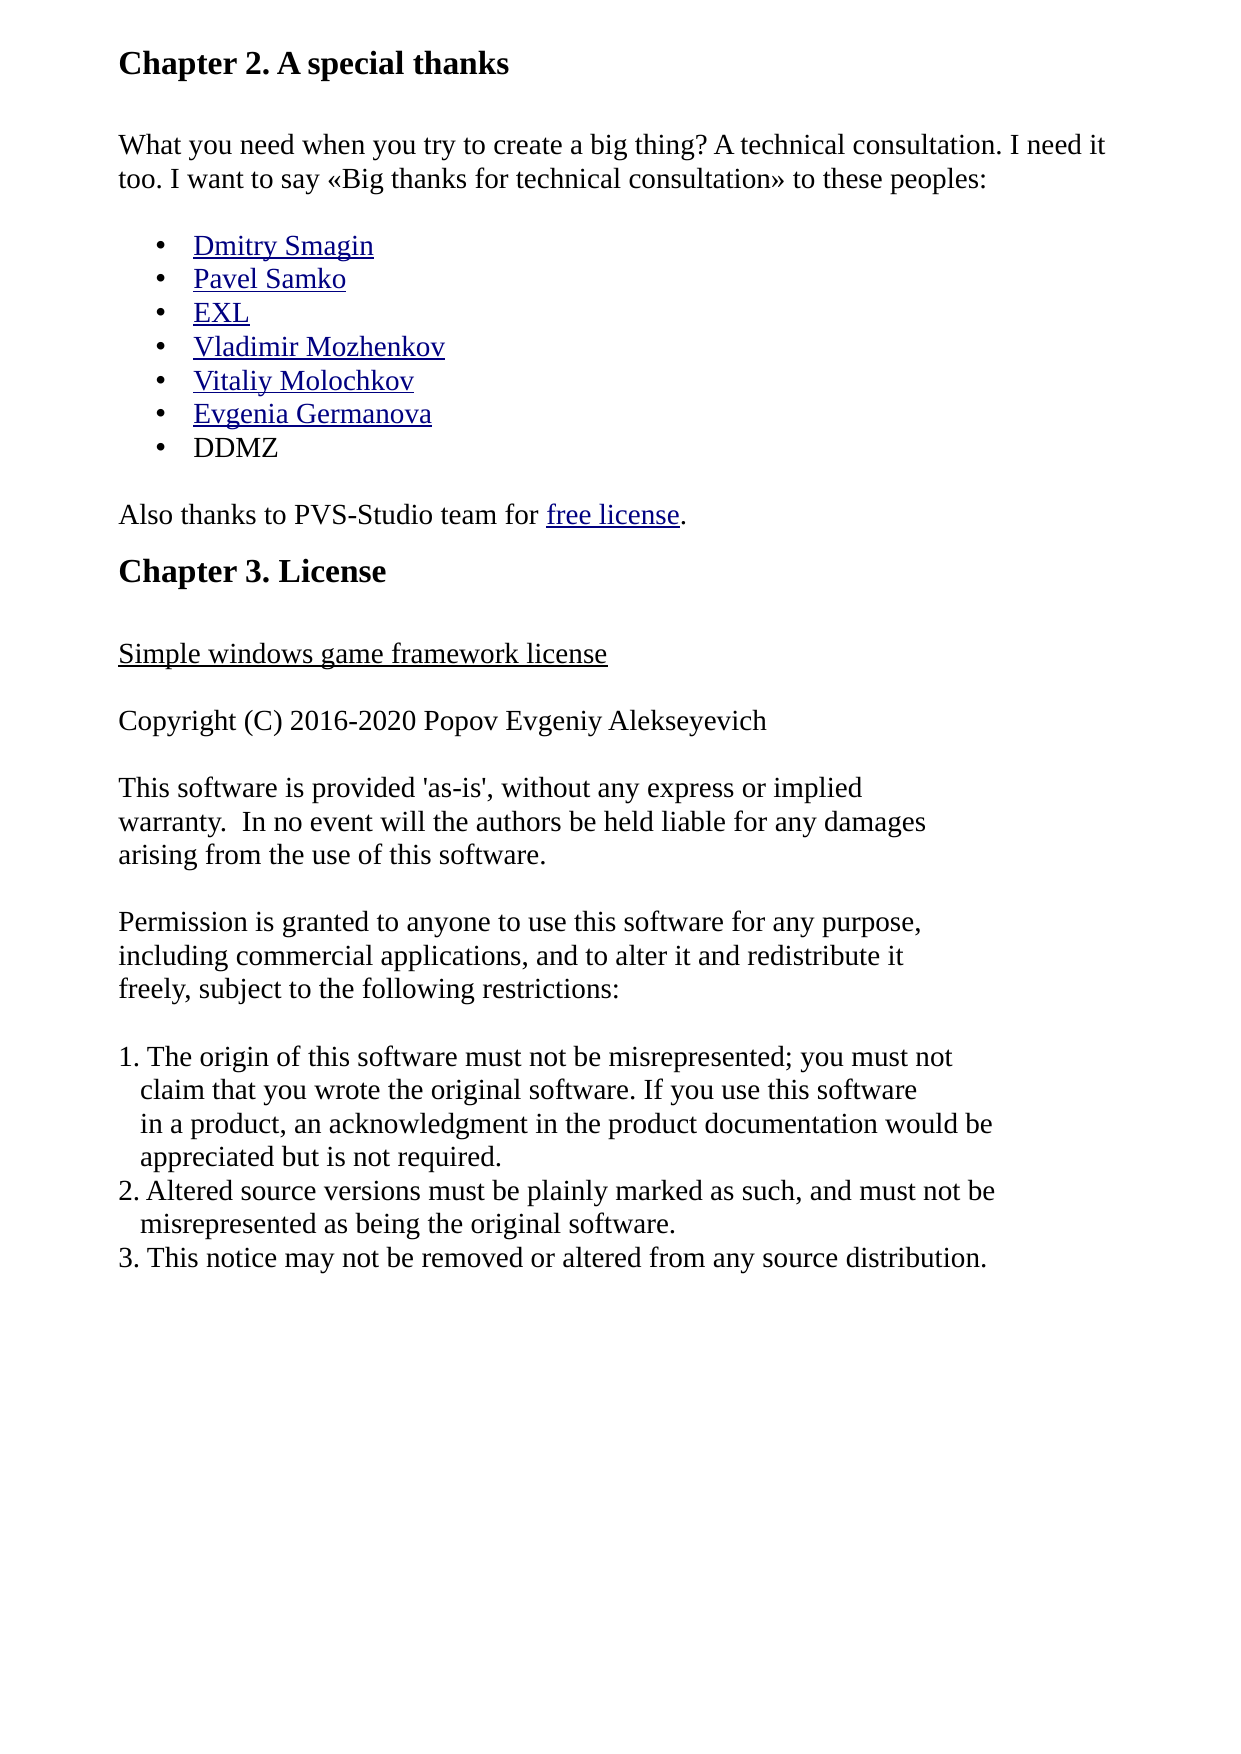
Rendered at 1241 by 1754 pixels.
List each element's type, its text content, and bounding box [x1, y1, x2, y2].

text warranty. In no event will the authors be held liable for any damages [118, 804, 1122, 837]
text claim that you wrote the original software. If you use this software [118, 1072, 1122, 1106]
text 1. The origin of this software must not be misrepresented; you must not [118, 1039, 1122, 1072]
text Simple windows game framework license [118, 636, 1122, 670]
list DDMZ [156, 430, 1122, 463]
list EXL [156, 295, 1122, 329]
subtitle Chapter 3. License [118, 551, 1122, 590]
list Evgenia Germanova [156, 396, 1122, 430]
text What you need when you try to create a big thing? A technical consultation. I need it too. I want to say «Big thanks for technical consultation» to these peoples: [118, 127, 1122, 194]
text freely, subject to the following restrictions: [118, 972, 1122, 1005]
text arising from the use of this software. [118, 837, 1122, 871]
text Copyright (C) 2016-2020 Popov Evgeniy Alekseyevich [118, 703, 1122, 737]
text 3. This notice may not be removed or altered from any source distribution. [118, 1240, 1122, 1273]
text in a product, an acknowledgment in the product documentation would be [118, 1106, 1122, 1139]
text This software is provided 'as-is', without any express or implied [118, 770, 1122, 804]
text 2. Altered source versions must be plainly marked as such, and must not be [118, 1173, 1122, 1206]
text including commercial applications, and to alter it and redistribute it [118, 938, 1122, 972]
subtitle Chapter 2. A special thanks [118, 43, 1122, 81]
list Dmitry Smagin [156, 228, 1122, 262]
list Vladimir Mozhenkov [156, 329, 1122, 363]
text appreciated but is not required. [118, 1139, 1122, 1173]
text Also thanks to PVS-Studio team for free license. [118, 497, 1122, 531]
text Permission is granted to anyone to use this software for any purpose, [118, 904, 1122, 938]
text misrepresented as being the original software. [118, 1206, 1122, 1240]
list Vitaliy Molochkov [156, 363, 1122, 396]
list Pavel Samko [156, 262, 1122, 295]
